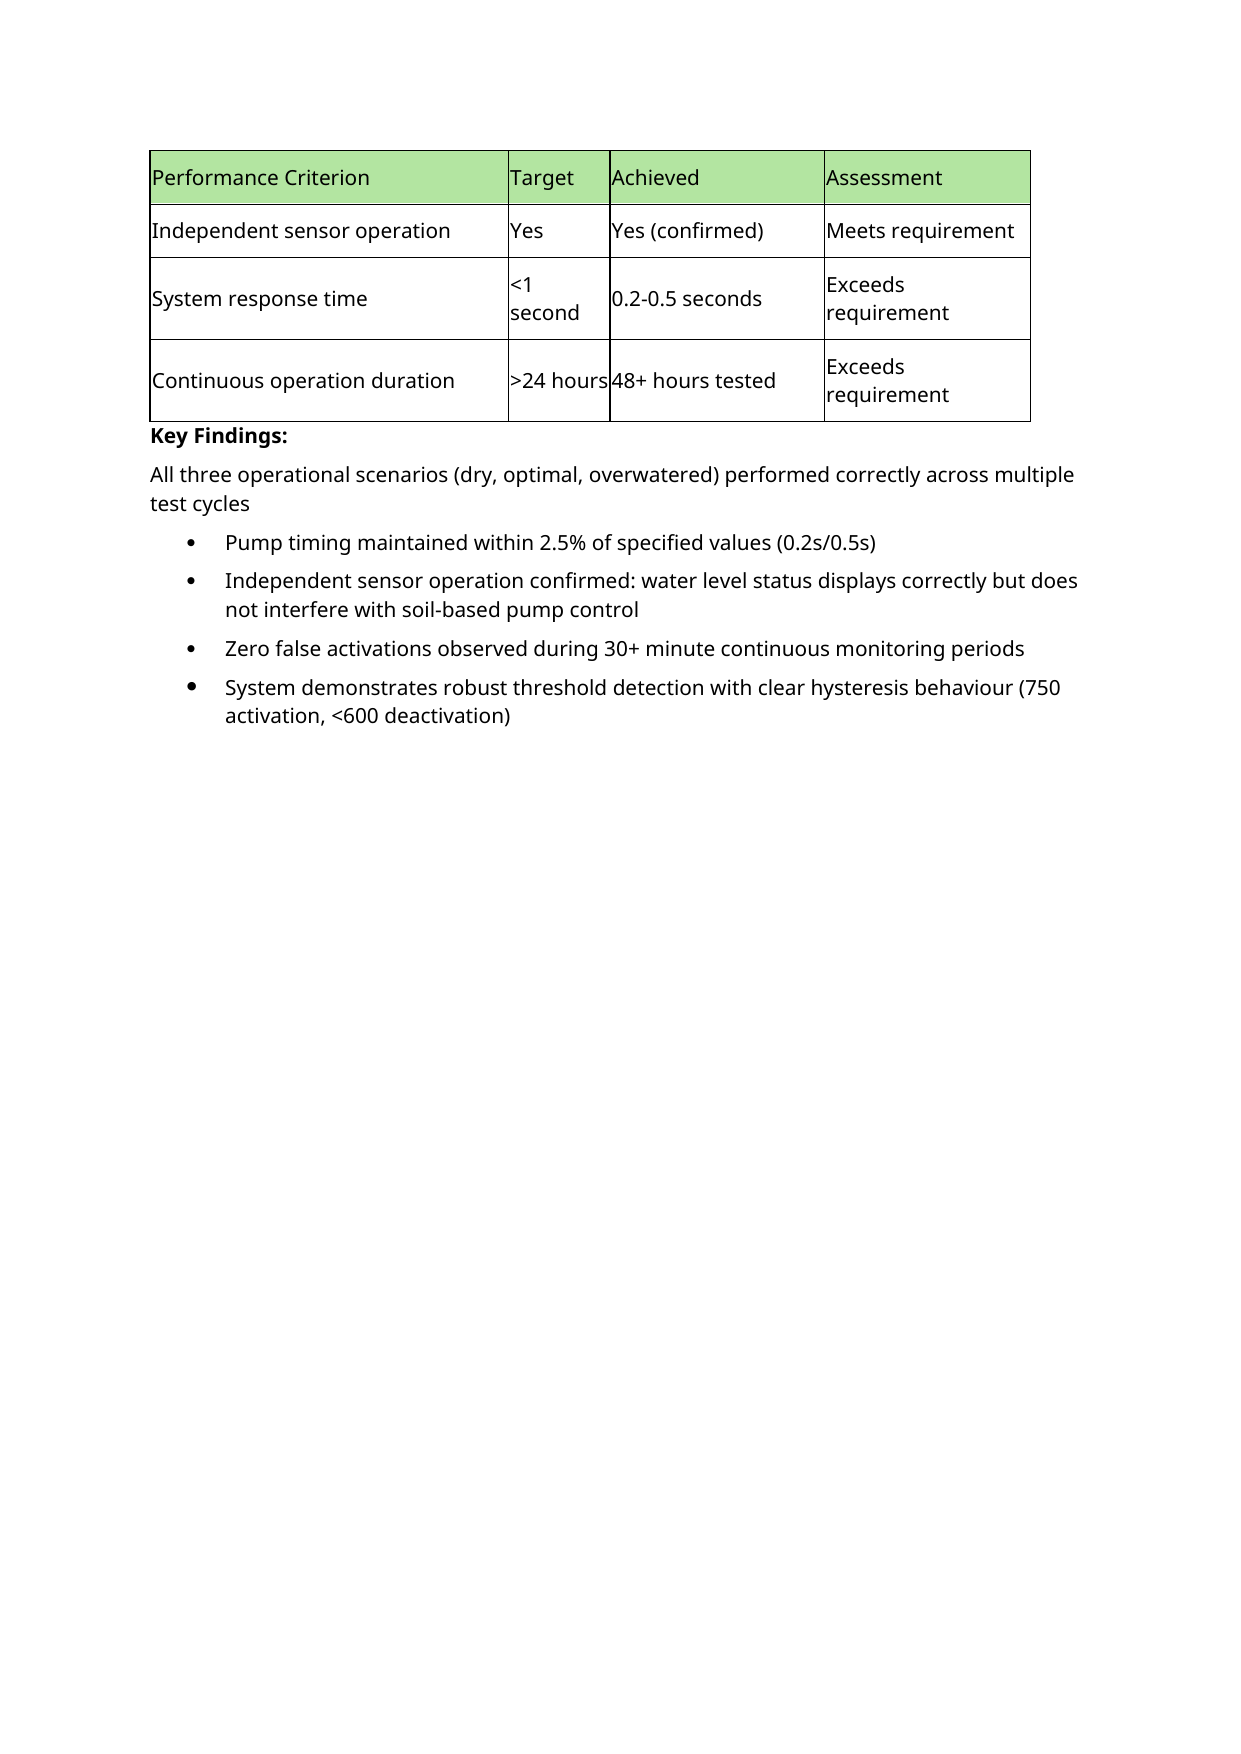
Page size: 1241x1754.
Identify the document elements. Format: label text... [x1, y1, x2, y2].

table_cell Yes [509, 205, 609, 257]
table_cell Yes (confirmed) [611, 205, 824, 257]
table_cell Meets requirement [825, 205, 1030, 257]
table_header Achieved [611, 151, 824, 203]
list Pump timing maintained within 2.5% of specified values (0.2s/0.5s) [187, 528, 1090, 556]
list Independent sensor operation confirmed: water level status displays correctly but does not interfere with soil-based pump control [187, 567, 1090, 623]
table_header Assessment [825, 151, 1030, 203]
text All three operational scenarios (dry, optimal, overwatered) performed correctly across multiple test cycles [150, 461, 1090, 517]
table_cell Continuous operation duration [151, 340, 508, 421]
table_header Performance Criterion [151, 151, 508, 203]
table_cell Independent sensor operation [151, 205, 508, 257]
table_cell <1 second [509, 258, 609, 339]
table_header Target [509, 151, 609, 203]
text Key Findings: [150, 422, 1090, 450]
table_cell 0.2-0.5 seconds [611, 258, 824, 339]
list Zero false activations observed during 30+ minute continuous monitoring periods [187, 634, 1090, 662]
table_cell Exceeds requirement [825, 340, 1030, 421]
table_cell Exceeds requirement [825, 258, 1030, 339]
table_cell >24 hours [509, 340, 609, 421]
table_cell System response time [151, 258, 508, 339]
table_cell 48+ hours tested [611, 340, 824, 421]
list System demonstrates robust threshold detection with clear hysteresis behaviour (750 activation, <600 deactivation) [187, 673, 1090, 730]
